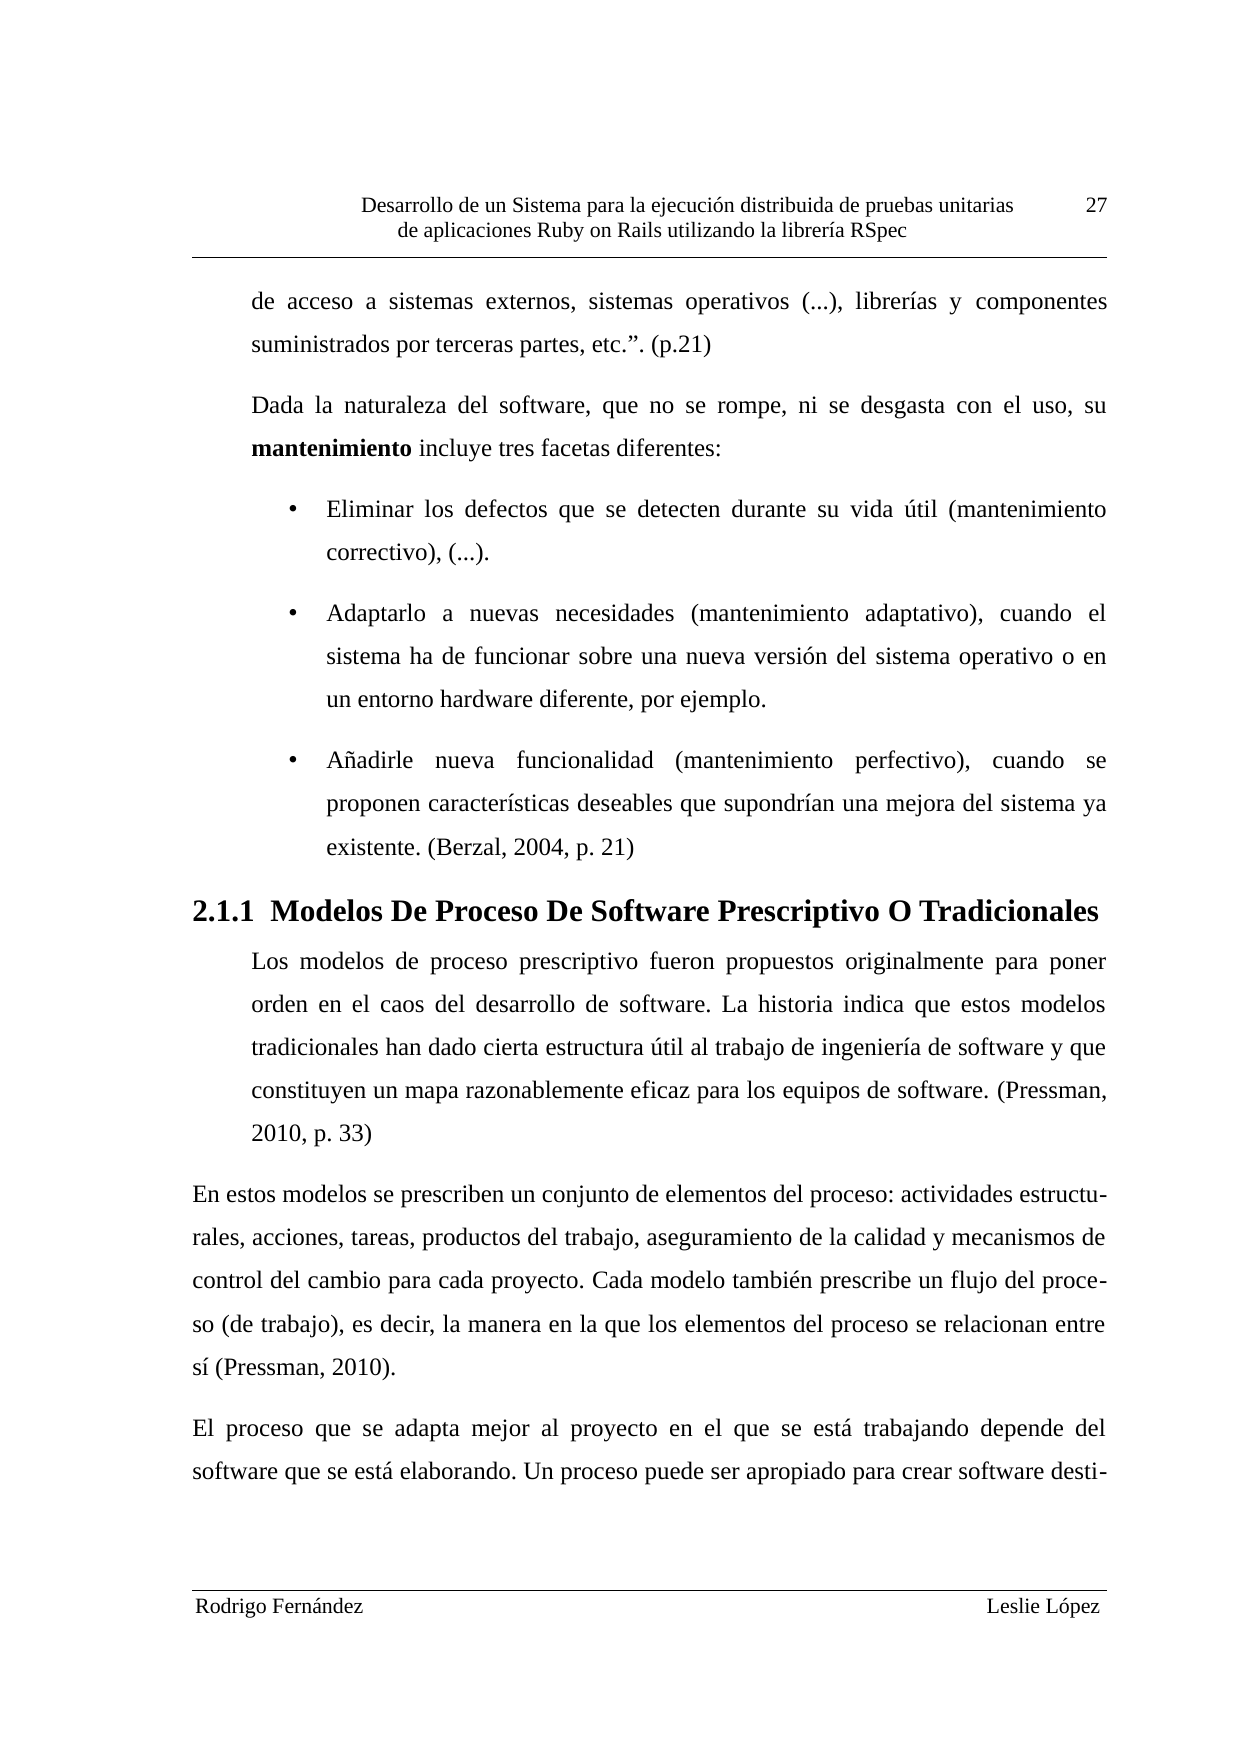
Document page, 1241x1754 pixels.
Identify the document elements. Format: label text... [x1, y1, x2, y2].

list Adaptarlo a nuevas necesidades (mantenimiento adaptativo), cuando el sistema ha de funcionar sobre una nueva versión del sistema operativo o en un entorno hardware diferente, por ejemplo. [288, 598, 1107, 713]
text En estos modelos se prescriben un conjunto de elementos del proceso: actividades estructu­rales, acciones, tareas, productos del trabajo, aseguramiento de la calidad y mecanismos de control del cambio para cada proyecto. Cada modelo también prescribe un flujo del proce­so (de trabajo), es decir, la manera en la que los elementos del proceso se relacionan entre sí (Pressman, 2010). [192, 1179, 1107, 1381]
text El proceso que se adapta mejor al proyecto en el que se está trabajando depende del software que se está elaborando. Un proceso puede ser apropiado para crear software desti­ [192, 1413, 1107, 1484]
list Añadirle nueva funcionalidad (mantenimiento perfectivo), cuando se proponen ca­racterísticas deseables que supondrían una mejora del sistema ya existente. (Berzal, 2004, p. 21) [288, 745, 1107, 860]
text Dada la naturaleza del software, que no se rompe, ni se desgasta con el uso, su mantenimiento incluye tres facetas diferentes: [251, 390, 1107, 462]
list Eliminar los defectos que se detecten durante su vida útil (mantenimiento correc­tivo), (...). [288, 494, 1107, 566]
text de acceso a sistemas externos, sistemas operativos (...), librerías y componentes suministrados por terceras partes, etc.”. (p.21) [251, 286, 1107, 358]
text Los modelos de proceso prescriptivo fueron propuestos originalmente para poner orden en el caos del desarrollo de software. La historia indica que estos modelos tradicionales han dado cierta estructura útil al trabajo de ingeniería de software y que constituyen un mapa razonablemente eficaz para los equipos de software. (Pressman, 2010, p. 33)⁠ [251, 946, 1107, 1147]
subtitle Modelos de proceso de software prescriptivo o tradicionales [192, 892, 1107, 928]
